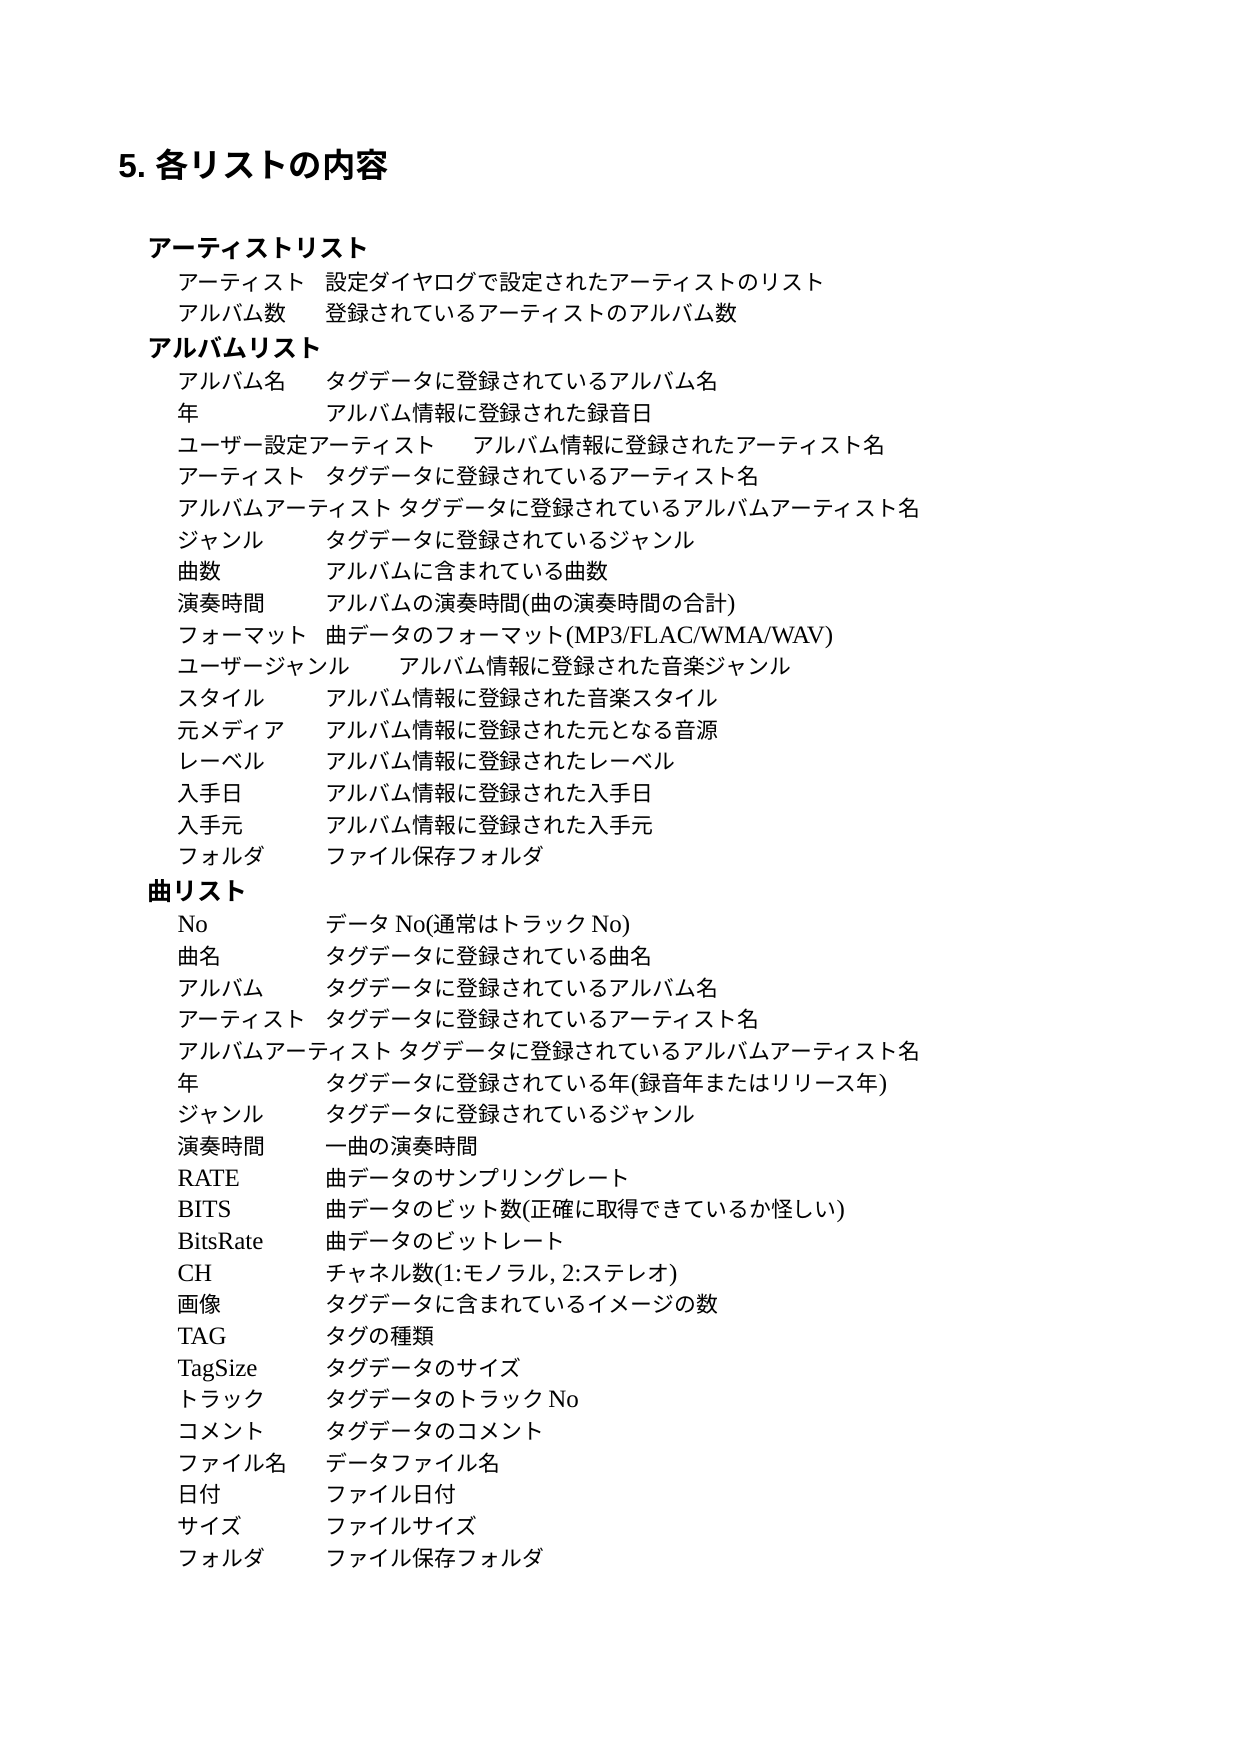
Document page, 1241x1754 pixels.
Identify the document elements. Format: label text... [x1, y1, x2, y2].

text TagSize タグデータのサイズ [177, 1351, 1122, 1382]
text アルバム名 タグデータに登録されているアルバム名 [177, 364, 1122, 396]
text 曲数 アルバムに含まれている曲数 [177, 554, 1122, 586]
text No データNo(通常はトラックNo) [177, 907, 1122, 939]
text 年 アルバム情報に登録された録音日 [177, 396, 1122, 428]
text サイズ ファイルサイズ [177, 1509, 1122, 1541]
text 演奏時間 一曲の演奏時間 [177, 1129, 1122, 1161]
text BITS 曲データのビット数(正確に取得できているか怪しい) [177, 1192, 1122, 1224]
text ジャンル タグデータに登録されているジャンル [177, 1097, 1122, 1129]
text 年 タグデータに登録されている年(録音年またはリリース年) [177, 1066, 1122, 1097]
text アルバムアーティスト タグデータに登録されているアルバムアーティスト名 [177, 491, 1122, 523]
text RATE 曲データのサンプリングレート [177, 1161, 1122, 1192]
text フォルダ ファイル保存フォルダ [177, 1541, 1122, 1572]
text アーティスト タグデータに登録されているアーティスト名 [177, 1002, 1122, 1034]
text 元メディア アルバム情報に登録された元となる音源 [177, 713, 1122, 744]
text CH チャネル数(1:モノラル, 2:ステレオ) [177, 1256, 1122, 1287]
text 入手日 アルバム情報に登録された入手日 [177, 776, 1122, 808]
text アルバムリスト [148, 328, 1122, 364]
text ファイル名 データファイル名 [177, 1446, 1122, 1477]
text スタイル アルバム情報に登録された音楽スタイル [177, 681, 1122, 713]
text TAG タグの種類 [177, 1319, 1122, 1351]
text フォルダ ファイル保存フォルダ [177, 839, 1122, 871]
text アーティストリスト [148, 228, 1122, 265]
subtitle 5. 各リストの内容 [118, 139, 1122, 187]
text 画像 タグデータに含まれているイメージの数 [177, 1287, 1122, 1319]
text アルバム タグデータに登録されているアルバム名 [177, 971, 1122, 1002]
text BitsRate 曲データのビットレート [177, 1224, 1122, 1256]
text ユーザー設定アーティスト アルバム情報に登録されたアーティスト名 [177, 428, 1122, 459]
text 演奏時間 アルバムの演奏時間(曲の演奏時間の合計) [177, 586, 1122, 618]
text ジャンル タグデータに登録されているジャンル [177, 523, 1122, 554]
text フォーマット 曲データのフォーマット(MP3/FLAC/WMA/WAV) [177, 618, 1122, 649]
text アーティスト 設定ダイヤログで設定されたアーティストのリスト [177, 265, 1122, 296]
text コメント タグデータのコメント [177, 1414, 1122, 1446]
text アーティスト タグデータに登録されているアーティスト名 [177, 459, 1122, 491]
text 曲名 タグデータに登録されている曲名 [177, 939, 1122, 971]
text レーベル アルバム情報に登録されたレーベル [177, 744, 1122, 776]
text 日付 ファイル日付 [177, 1477, 1122, 1509]
text アルバムアーティスト タグデータに登録されているアルバムアーティスト名 [177, 1034, 1122, 1066]
text ユーザージャンル アルバム情報に登録された音楽ジャンル [177, 649, 1122, 681]
text アルバム数 登録されているアーティストのアルバム数 [177, 296, 1122, 328]
text 曲リスト [148, 871, 1122, 907]
text トラック タグデータのトラックNo [177, 1382, 1122, 1414]
text 入手元 アルバム情報に登録された入手元 [177, 808, 1122, 839]
